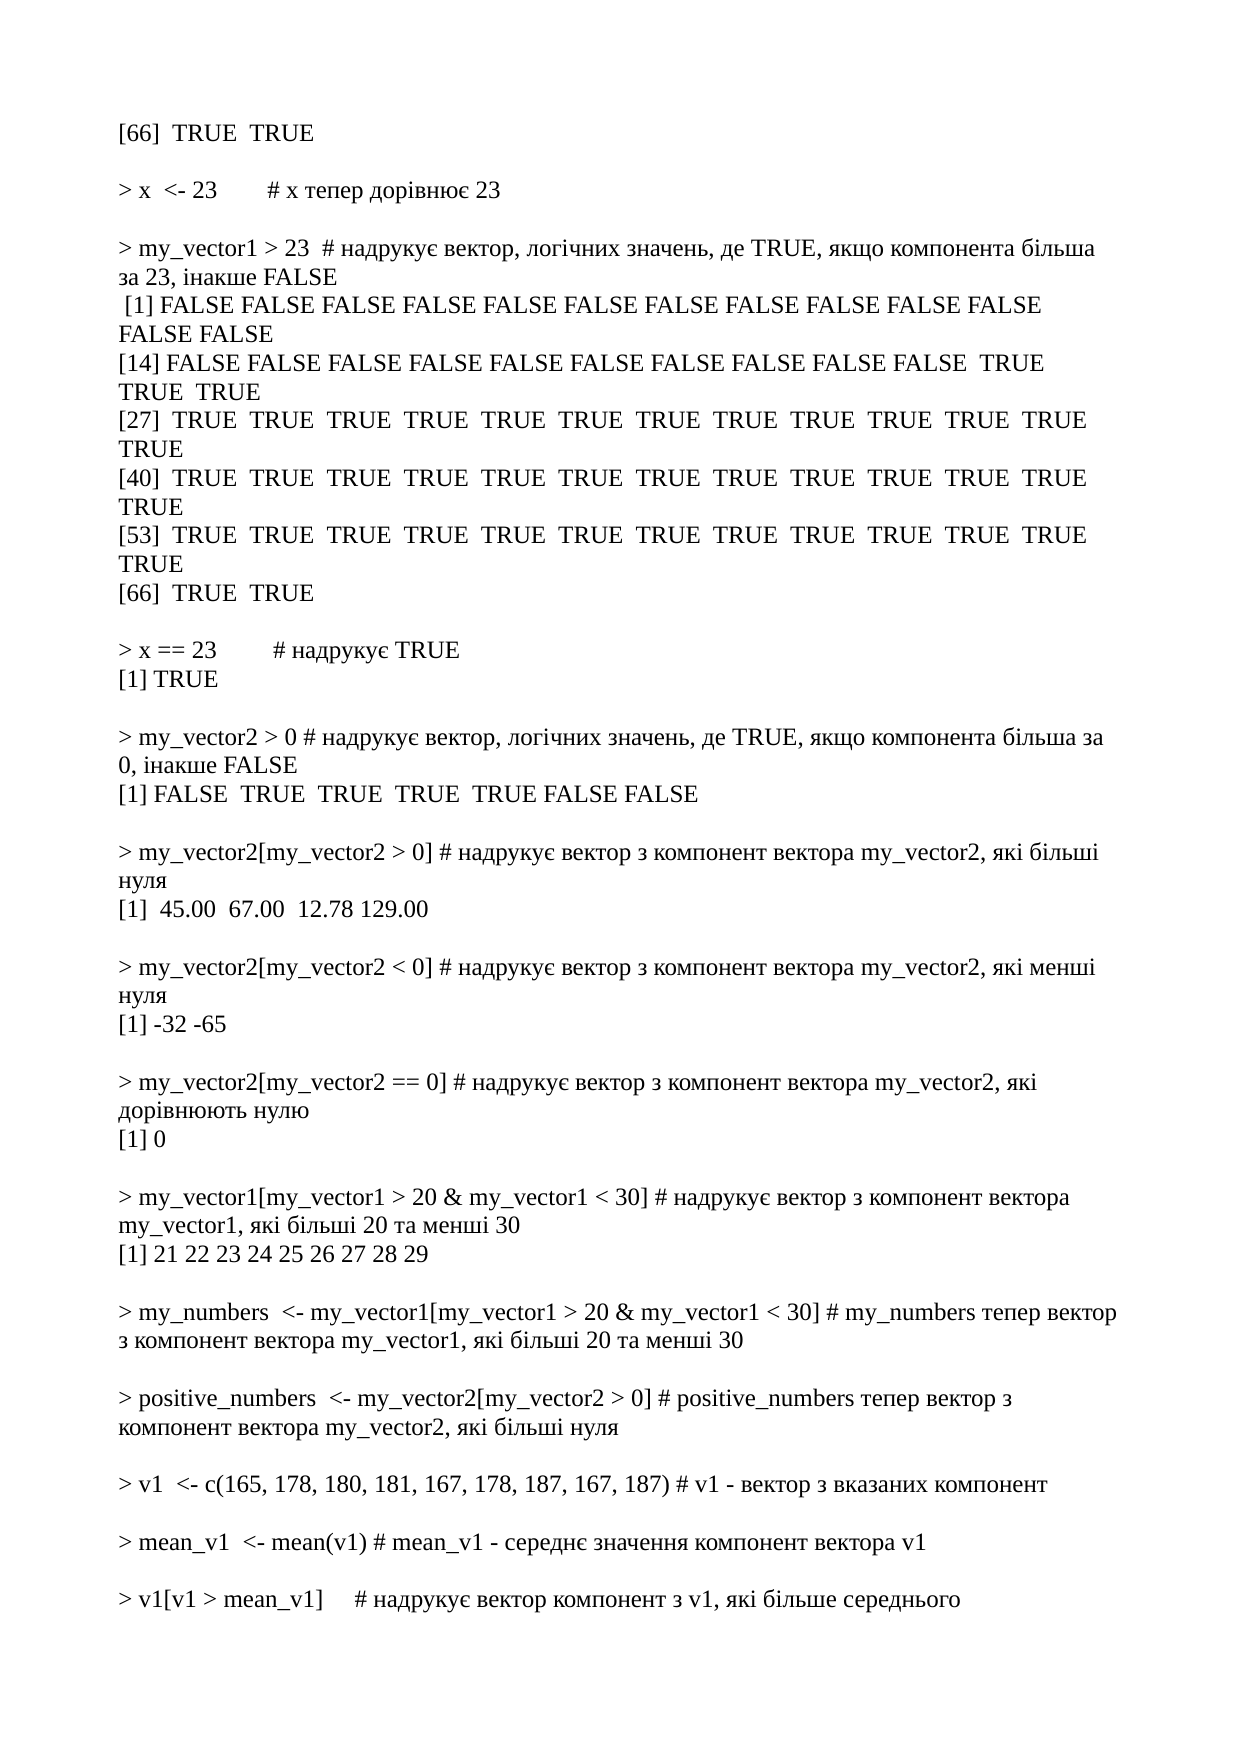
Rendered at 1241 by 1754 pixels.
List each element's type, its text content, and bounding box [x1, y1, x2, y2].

text [1] TRUE [118, 664, 1122, 693]
text > positive_numbers <- my_vector2[my_vector2 > 0] # positive_numbers тепер вектор з компонент вектора my_vector2, які більші нуля [118, 1383, 1122, 1441]
text [53] TRUE TRUE TRUE TRUE TRUE TRUE TRUE TRUE TRUE TRUE TRUE TRUE TRUE [118, 521, 1122, 578]
text > my_vector1 > 23 # надрукує вектор, логічних значень, де TRUE, якщо компонента більша за 23, інакше FALSE [118, 233, 1122, 291]
text [40] TRUE TRUE TRUE TRUE TRUE TRUE TRUE TRUE TRUE TRUE TRUE TRUE TRUE [118, 463, 1122, 521]
text > my_numbers <- my_vector1[my_vector1 > 20 & my_vector1 < 30] # my_numbers тепер вектор з компонент вектора my_vector1, які більші 20 та менші 30 [118, 1297, 1122, 1354]
text [1] FALSE FALSE FALSE FALSE FALSE FALSE FALSE FALSE FALSE FALSE FALSE FALSE FALSE [118, 291, 1122, 348]
text > v1 <- c(165, 178, 180, 181, 167, 178, 187, 167, 187) # v1 - вектор з вказаних компонент [118, 1469, 1122, 1498]
text > x <- 23 # x тепер дорівнює 23 [118, 176, 1122, 204]
text [66] TRUE TRUE [118, 118, 1122, 147]
text [1] 45.00 67.00 12.78 129.00 [118, 894, 1122, 923]
text > my_vector1[my_vector1 > 20 & my_vector1 < 30] # надрукує вектор з компонент вектора my_vector1, які більші 20 та менші 30 [118, 1182, 1122, 1239]
text > my_vector2[my_vector2 < 0] # надрукує вектор з компонент вектора my_vector2, які менші нуля [118, 952, 1122, 1009]
text [66] TRUE TRUE [118, 578, 1122, 607]
text [1] FALSE TRUE TRUE TRUE TRUE FALSE FALSE [118, 779, 1122, 808]
text > my_vector2[my_vector2 > 0] # надрукує вектор з компонент вектора my_vector2, які більші нуля [118, 837, 1122, 894]
text [27] TRUE TRUE TRUE TRUE TRUE TRUE TRUE TRUE TRUE TRUE TRUE TRUE TRUE [118, 406, 1122, 463]
text > my_vector2[my_vector2 == 0] # надрукує вектор з компонент вектора my_vector2, які дорівнюють нулю [118, 1067, 1122, 1124]
text > x == 23 # надрукує TRUE [118, 636, 1122, 664]
text > v1[v1 > mean_v1] # надрукує вектор компонент з v1, які більше середнього [118, 1584, 1122, 1613]
text [1] 21 22 23 24 25 26 27 28 29 [118, 1239, 1122, 1268]
text [1] -32 -65 [118, 1009, 1122, 1038]
text > mean_v1 <- mean(v1) # mean_v1 - середнє значення компонент вектора v1 [118, 1527, 1122, 1556]
text [14] FALSE FALSE FALSE FALSE FALSE FALSE FALSE FALSE FALSE FALSE TRUE TRUE TRUE [118, 348, 1122, 406]
text [1] 0 [118, 1124, 1122, 1153]
text > my_vector2 > 0 # надрукує вектор, логічних значень, де TRUE, якщо компонента більша за 0, інакше FALSE [118, 722, 1122, 779]
